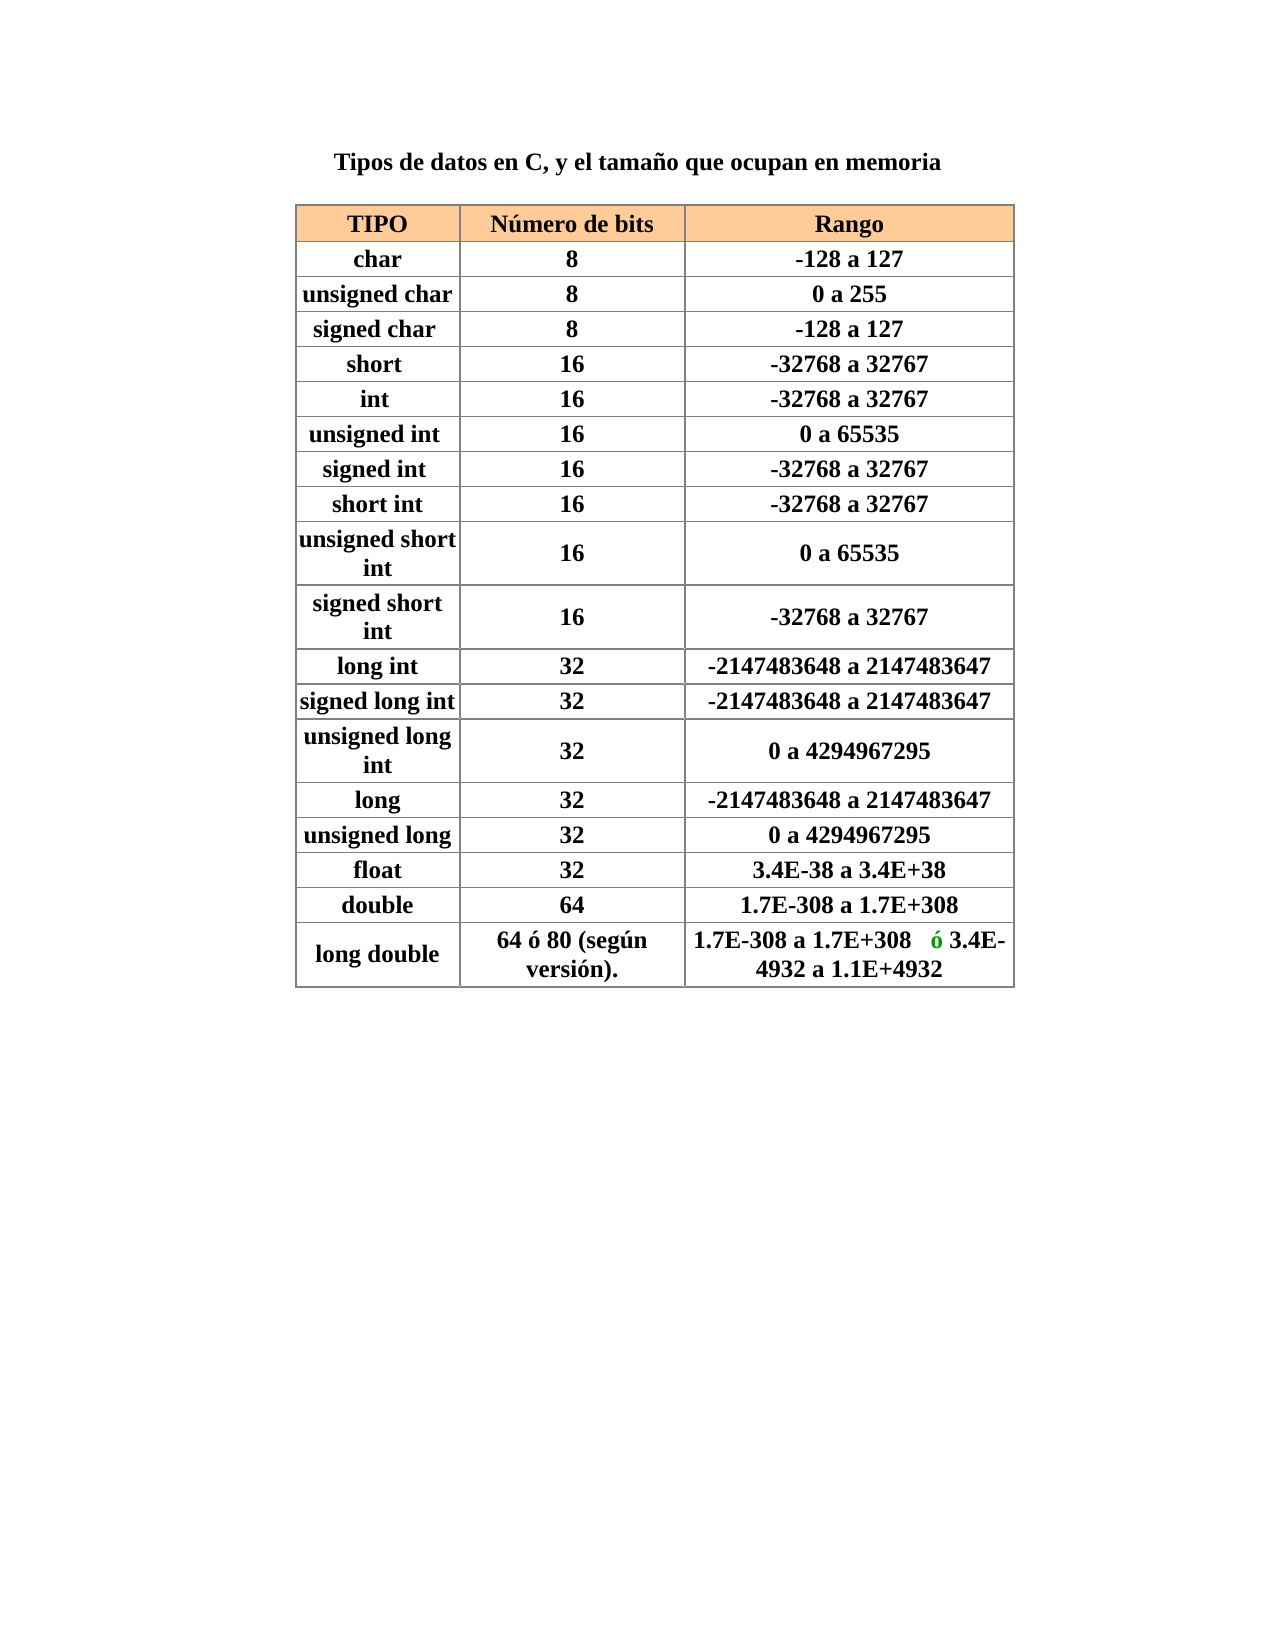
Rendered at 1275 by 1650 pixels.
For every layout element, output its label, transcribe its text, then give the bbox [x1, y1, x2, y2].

table_cell -32768 a 32767 [686, 452, 1013, 486]
table_header TIPO [297, 206, 459, 241]
table_cell 16 [461, 382, 684, 416]
text Tipos de datos en C, y el tamaño que ocupan en memoria [118, 147, 1157, 176]
table_cell 32 [461, 650, 684, 683]
table_cell 8 [461, 312, 684, 346]
table_cell unsigned int [297, 417, 459, 451]
table_cell float [297, 853, 459, 887]
table_cell 32 [461, 818, 684, 852]
table_cell 3.4E-38 a 3.4E+38 [686, 853, 1013, 887]
table_cell short int [297, 487, 459, 521]
table_cell 64 [461, 888, 684, 922]
table_cell long [297, 783, 459, 817]
table_cell signed int [297, 452, 459, 486]
table_cell 32 [461, 783, 684, 817]
table_cell int [297, 382, 459, 416]
table_cell 0 a 255 [686, 277, 1013, 311]
table_cell 64 ó 80 (según versión). [461, 923, 684, 986]
table_cell 32 [461, 853, 684, 887]
table_cell double [297, 888, 459, 922]
table_cell -32768 a 32767 [686, 347, 1013, 381]
table_cell -2147483648 a 2147483647 [686, 783, 1013, 817]
table_cell 16 [461, 417, 684, 451]
table_cell 16 [461, 586, 684, 648]
table_cell 16 [461, 347, 684, 381]
table_cell 8 [461, 277, 684, 311]
table_header Rango [686, 206, 1013, 241]
table_cell -32768 a 32767 [686, 487, 1013, 521]
table_cell 1.7E-308 a 1.7E+308 [686, 888, 1013, 922]
table_cell unsigned long [297, 818, 459, 852]
table_cell unsigned long int [297, 720, 459, 782]
table_cell signed long int [297, 685, 459, 718]
table_cell -128 a 127 [686, 242, 1013, 276]
table_cell 16 [461, 522, 684, 584]
table_cell short [297, 347, 459, 381]
table_cell unsigned char [297, 277, 459, 311]
table_cell signed short int [297, 586, 459, 648]
table_cell signed char [297, 312, 459, 346]
table_header Número de bits [461, 206, 684, 241]
table_cell 0 a 65535 [686, 417, 1013, 451]
table_cell -2147483648 a 2147483647 [686, 685, 1013, 718]
table_cell -128 a 127 [686, 312, 1013, 346]
table_cell 16 [461, 452, 684, 486]
table_cell -32768 a 32767 [686, 382, 1013, 416]
table_cell 32 [461, 720, 684, 782]
table_cell long int [297, 650, 459, 683]
table_cell 0 a 65535 [686, 522, 1013, 584]
table_cell char [297, 242, 459, 276]
table_cell long double [297, 923, 459, 986]
table_cell unsigned short int [297, 522, 459, 584]
table_cell 0 a 4294967295 [686, 720, 1013, 782]
table_cell -32768 a 32767 [686, 586, 1013, 648]
table_cell 8 [461, 242, 684, 276]
table_cell 16 [461, 487, 684, 521]
table_cell 0 a 4294967295 [686, 818, 1013, 852]
table_cell -2147483648 a 2147483647 [686, 650, 1013, 683]
table_cell 1.7E-308 a 1.7E+308 ó 3.4E-4932 a 1.1E+4932 [686, 923, 1013, 986]
table_cell 32 [461, 685, 684, 718]
